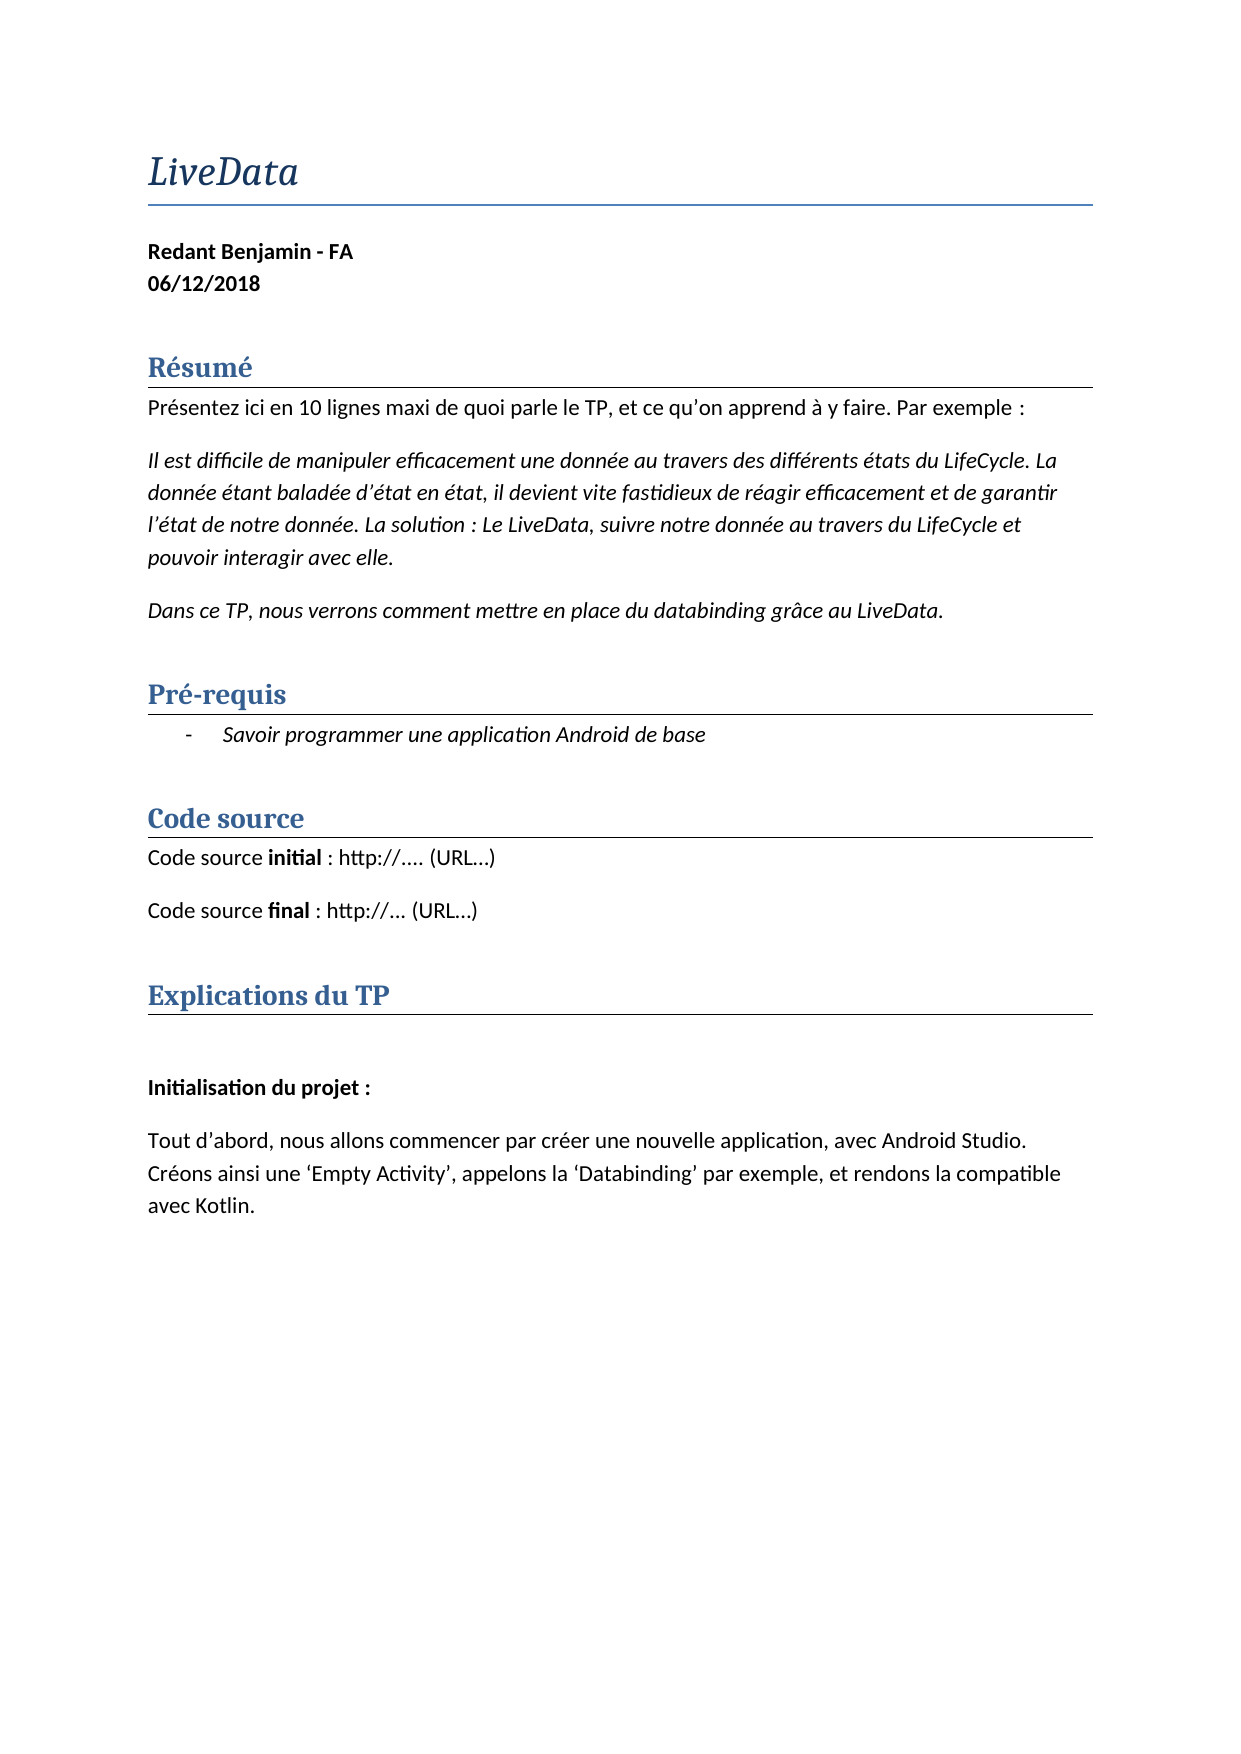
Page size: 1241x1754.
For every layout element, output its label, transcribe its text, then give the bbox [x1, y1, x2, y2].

subtitle Code source [148, 802, 1093, 837]
text Initialisation du projet : [148, 1073, 1093, 1101]
text Tout d’abord, nous allons commencer par créer une nouvelle application, avec Android Studio. Créons ainsi une ‘Empty Activity’, appelons la ‘Databinding’ par exemple, et rendons la compatible avec Kotlin. [148, 1126, 1093, 1219]
text Code source final : http://... (URL…) [148, 897, 1093, 924]
text Redant Benjamin - FA 06/12/2018 [148, 237, 1093, 297]
subtitle Explications du TP [148, 979, 1093, 1014]
subtitle Résumé [148, 352, 1093, 387]
text Dans ce TP, nous verrons comment mettre en place du databinding grâce au LiveData. [148, 596, 1093, 624]
title LiveData [148, 148, 1093, 204]
text Il est difficile de manipuler efficacement une donnée au travers des différents états du LifeCycle. La donnée étant baladée d’état en état, il devient vite fastidieux de réagir efficacement et de garantir l’état de notre donnée. La solution : Le LiveData, suivre notre donnée au travers du LifeCycle et pouvoir interagir avec elle. [148, 446, 1093, 571]
text Présentez ici en 10 lignes maxi de quoi parle le TP, et ce qu’on apprend à y faire. Par exemple : [148, 393, 1093, 421]
subtitle Pré-requis [148, 678, 1093, 714]
list Savoir programmer une application Android de base [185, 720, 1093, 748]
text Code source initial : http://.... (URL…) [148, 843, 1093, 872]
